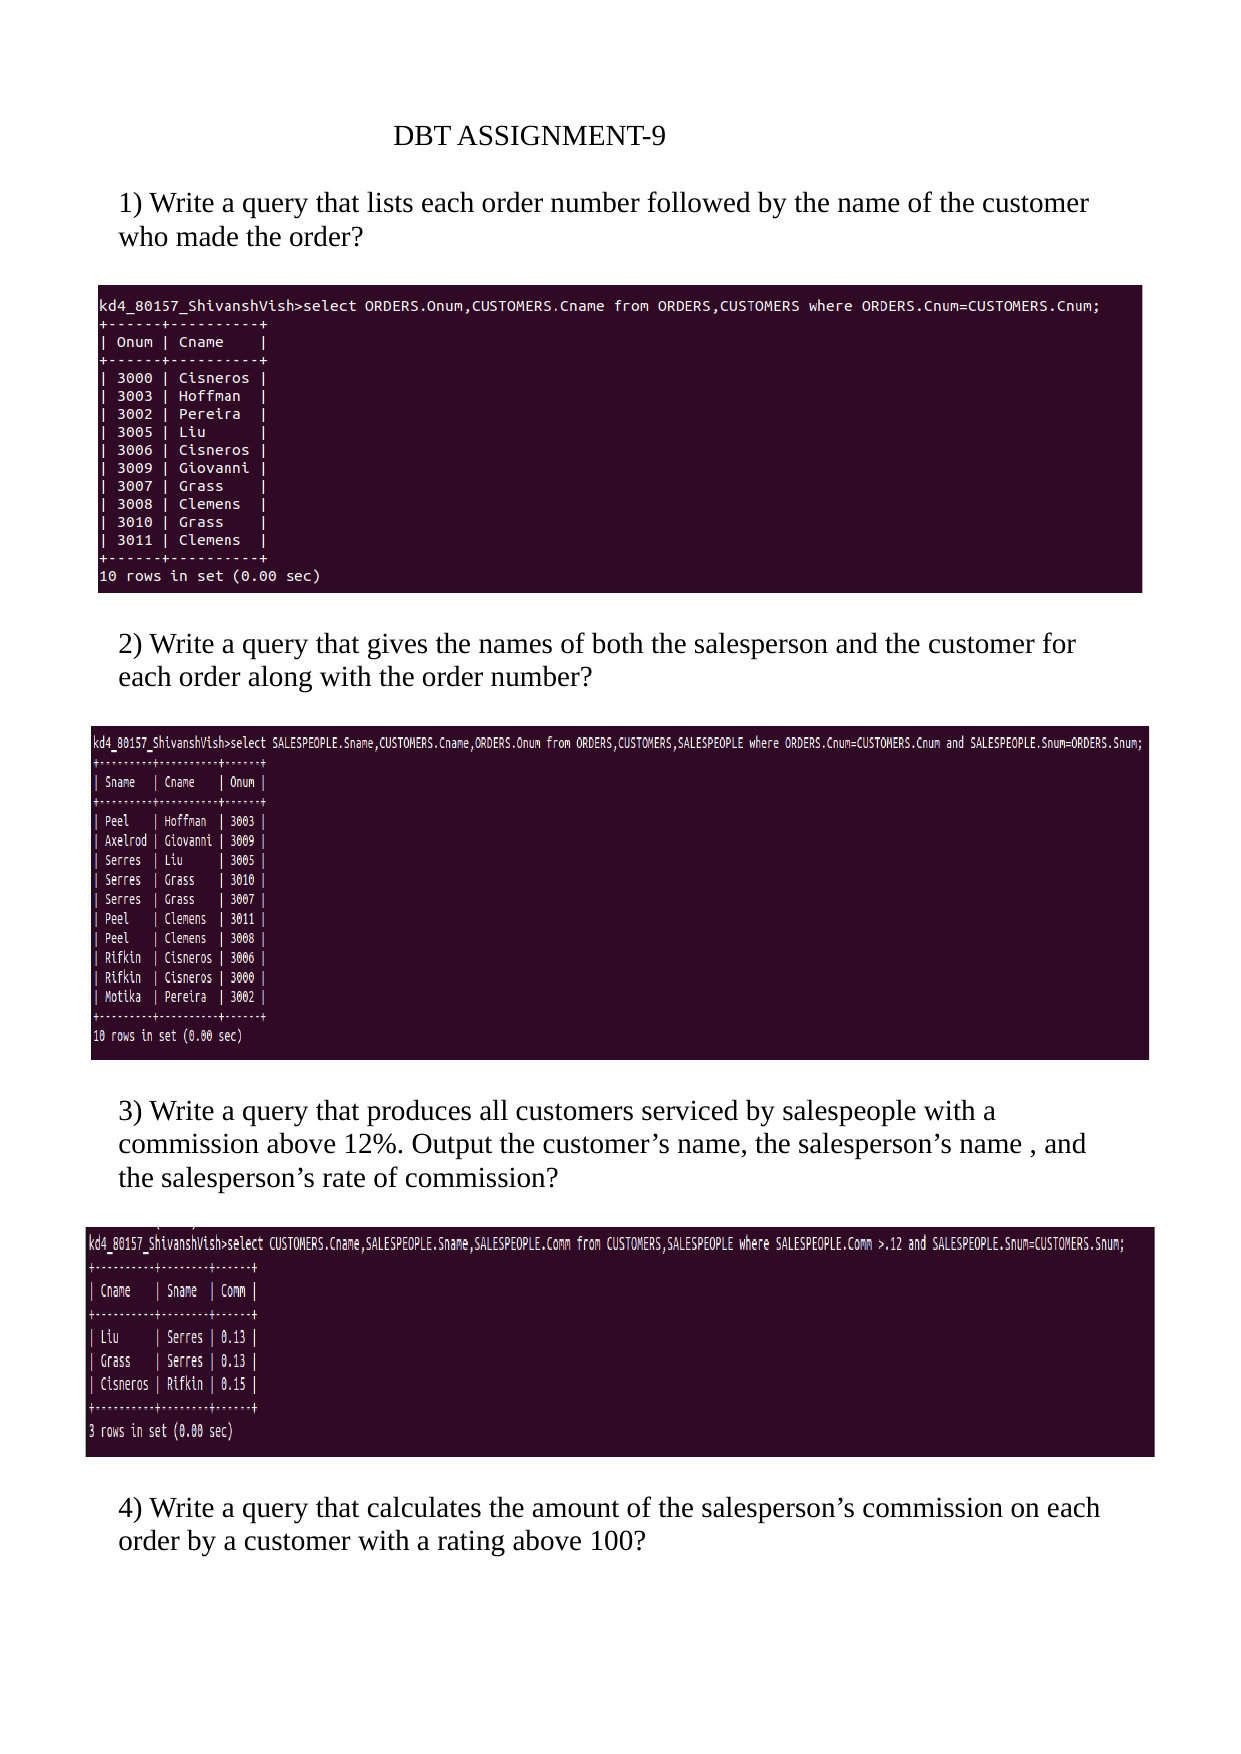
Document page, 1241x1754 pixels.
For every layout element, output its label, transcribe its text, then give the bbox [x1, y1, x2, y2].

picture [91, 726, 1150, 1060]
text 4) Write a query that calculates the amount of the salesperson’s commission on each order by a customer with a rating above 100? [118, 1490, 1122, 1557]
picture [85, 1227, 1155, 1457]
text 1) Write a query that lists each order number followed by the name of the customer who made the order? [118, 185, 1122, 252]
text 3) Write a query that produces all customers serviced by salespeople with a commission above 12%. Output the customer’s name, the salesperson’s name , and the salesperson’s rate of commission? [118, 1093, 1122, 1194]
text DBT ASSIGNMENT-9 [118, 118, 1122, 152]
picture [98, 285, 1143, 593]
text 2) Write a query that gives the names of both the salesperson and the customer for each order along with the order number? [118, 626, 1122, 693]
